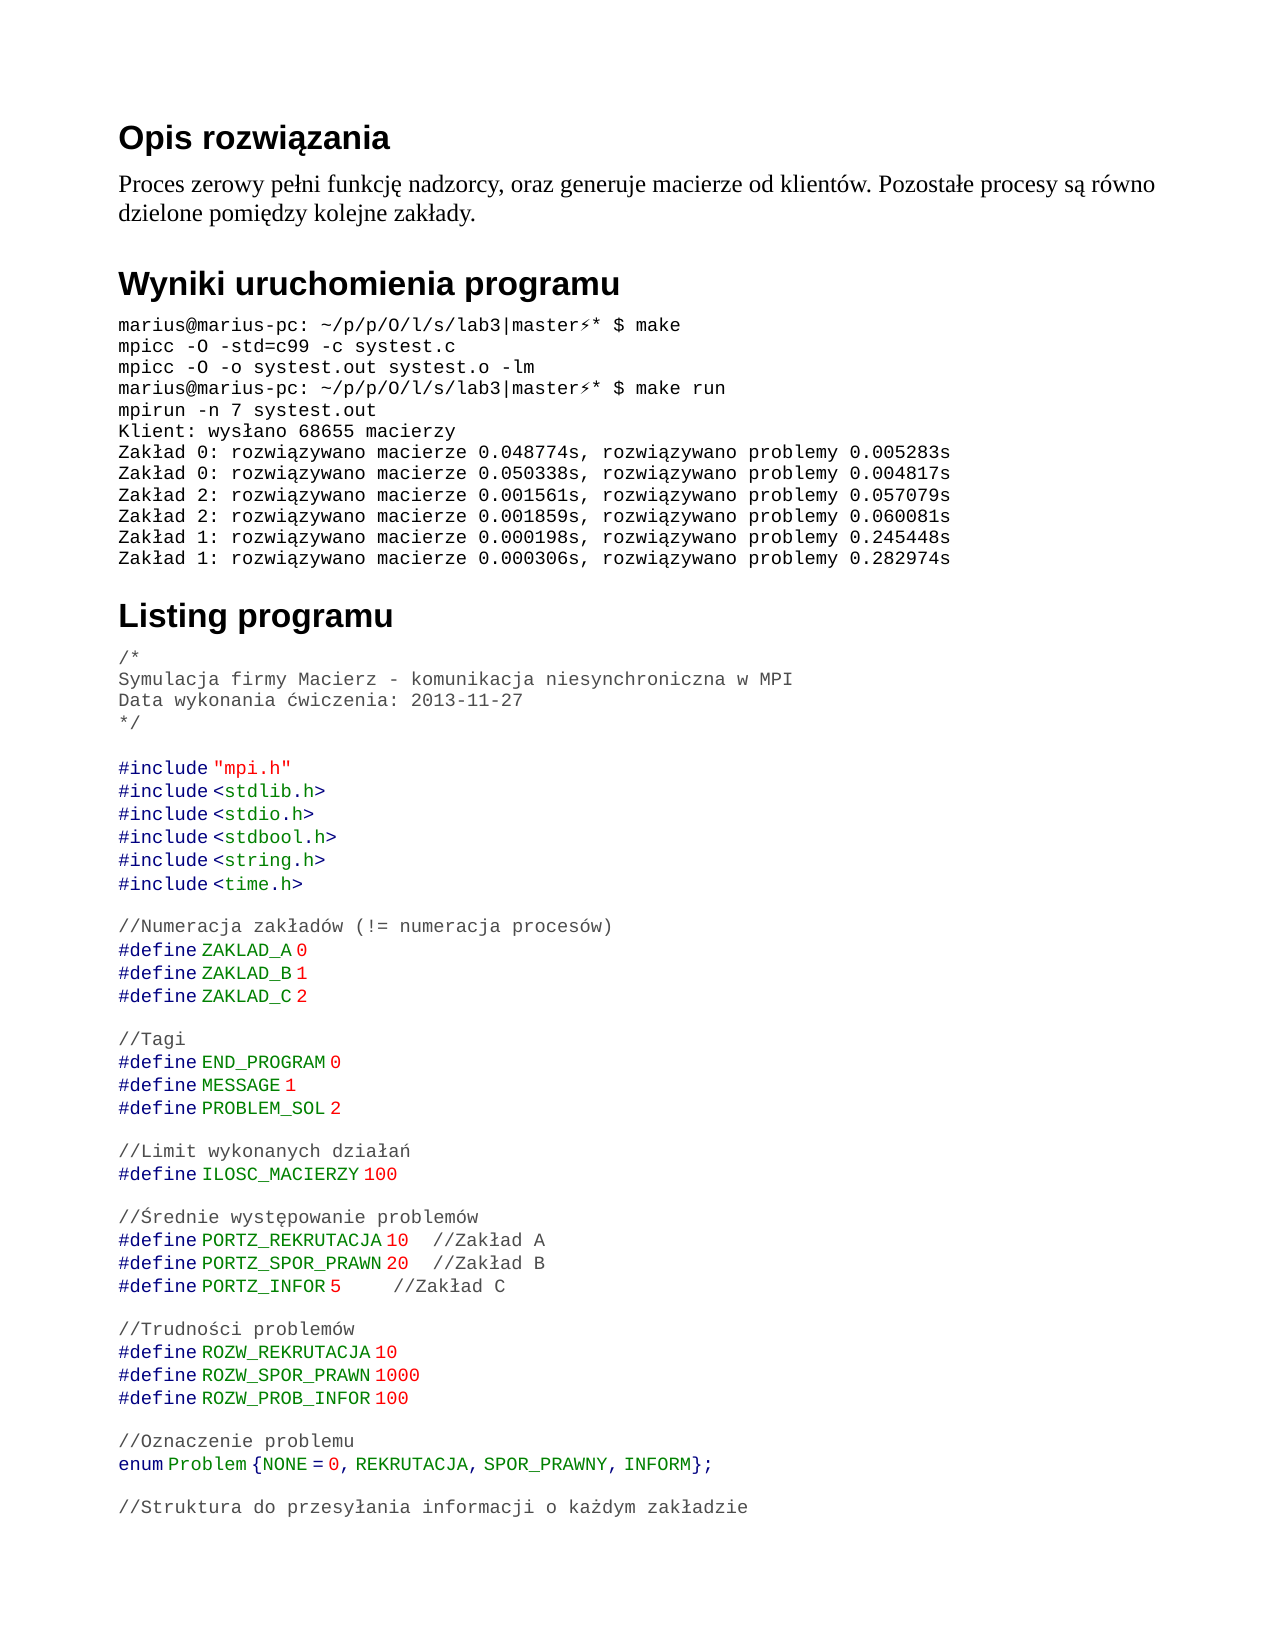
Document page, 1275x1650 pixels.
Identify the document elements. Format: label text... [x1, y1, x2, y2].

text #define ZAKLAD_B 1 [118, 962, 1157, 985]
text #define ROZW_PROB_INFOR 100 [118, 1387, 1157, 1410]
text Data wykonania ćwiczenia: 2013-11-27 [118, 691, 1157, 712]
text //Limit wykonanych działań [118, 1142, 1157, 1163]
text mpicc -O -o systest.out systest.o -lm [118, 358, 1157, 379]
text #define PROBLEM_SOL 2 [118, 1097, 1157, 1120]
text #include <string.h> [118, 849, 1157, 872]
text enum Problem {NONE = 0, REKRUTACJA, SPOR_PRAWNY, INFORM}; [118, 1453, 1157, 1476]
subtitle Listing programu [118, 595, 1157, 634]
text //Średnie występowanie problemów [118, 1207, 1157, 1229]
text #include "mpi.h" [118, 757, 1157, 780]
text marius@marius-pc: ~/p/p/O/l/s/lab3|master⚡* $ make [118, 315, 1157, 337]
text #define ILOSC_MACIERZY 100 [118, 1163, 1157, 1186]
text Zakład 2: rozwiązywano macierze 0.001561s, rozwiązywano problemy 0.057079s [118, 485, 1157, 507]
text #include <time.h> [118, 872, 1157, 896]
text mpicc -O -std=c99 -c systest.c [118, 337, 1157, 358]
text Proces zerowy pełni funkcję nadzorcy, oraz generuje macierze od klientów. Pozostałe procesy są równo dzielone pomiędzy kolejne zakłady. [118, 169, 1157, 227]
text //Oznaczenie problemu [118, 1432, 1157, 1453]
text #define ZAKLAD_A 0 [118, 938, 1157, 962]
text Symulacja firmy Macierz - komunikacja niesynchroniczna w MPI [118, 670, 1157, 691]
text Klient: wysłano 68655 macierzy [118, 422, 1157, 443]
text #define PORTZ_SPOR_PRAWN 20 //Zakład B [118, 1252, 1157, 1275]
text Zakład 1: rozwiązywano macierze 0.000306s, rozwiązywano problemy 0.282974s [118, 549, 1157, 570]
text #include <stdbool.h> [118, 826, 1157, 849]
text //Struktura do przesyłania informacji o każdym zakładzie [118, 1498, 1157, 1519]
subtitle Opis rozwiązania [118, 118, 1157, 157]
text #define PORTZ_INFOR 5 //Zakład C [118, 1275, 1157, 1298]
text #define ROZW_SPOR_PRAWN 1000 [118, 1364, 1157, 1387]
text marius@marius-pc: ~/p/p/O/l/s/lab3|master⚡* $ make run [118, 379, 1157, 400]
text //Numeracja zakładów (!= numeracja procesów) [118, 917, 1157, 938]
text #define MESSAGE 1 [118, 1074, 1157, 1097]
text Zakład 1: rozwiązywano macierze 0.000198s, rozwiązywano problemy 0.245448s [118, 528, 1157, 549]
text Zakład 0: rozwiązywano macierze 0.048774s, rozwiązywano problemy 0.005283s [118, 443, 1157, 464]
subtitle Wyniki uruchomienia programu [118, 264, 1157, 303]
text #include <stdio.h> [118, 803, 1157, 826]
text #define ZAKLAD_C 2 [118, 985, 1157, 1008]
text */ [118, 712, 1157, 735]
text #define END_PROGRAM 0 [118, 1051, 1157, 1074]
text Zakład 2: rozwiązywano macierze 0.001859s, rozwiązywano problemy 0.060081s [118, 507, 1157, 528]
text /* [118, 647, 1157, 670]
text //Trudności problemów [118, 1320, 1157, 1341]
text mpirun -n 7 systest.out [118, 400, 1157, 422]
text //Tagi [118, 1029, 1157, 1051]
text #include <stdlib.h> [118, 780, 1157, 803]
text #define PORTZ_REKRUTACJA 10 //Zakład A [118, 1229, 1157, 1252]
text Zakład 0: rozwiązywano macierze 0.050338s, rozwiązywano problemy 0.004817s [118, 464, 1157, 485]
text #define ROZW_REKRUTACJA 10 [118, 1341, 1157, 1364]
